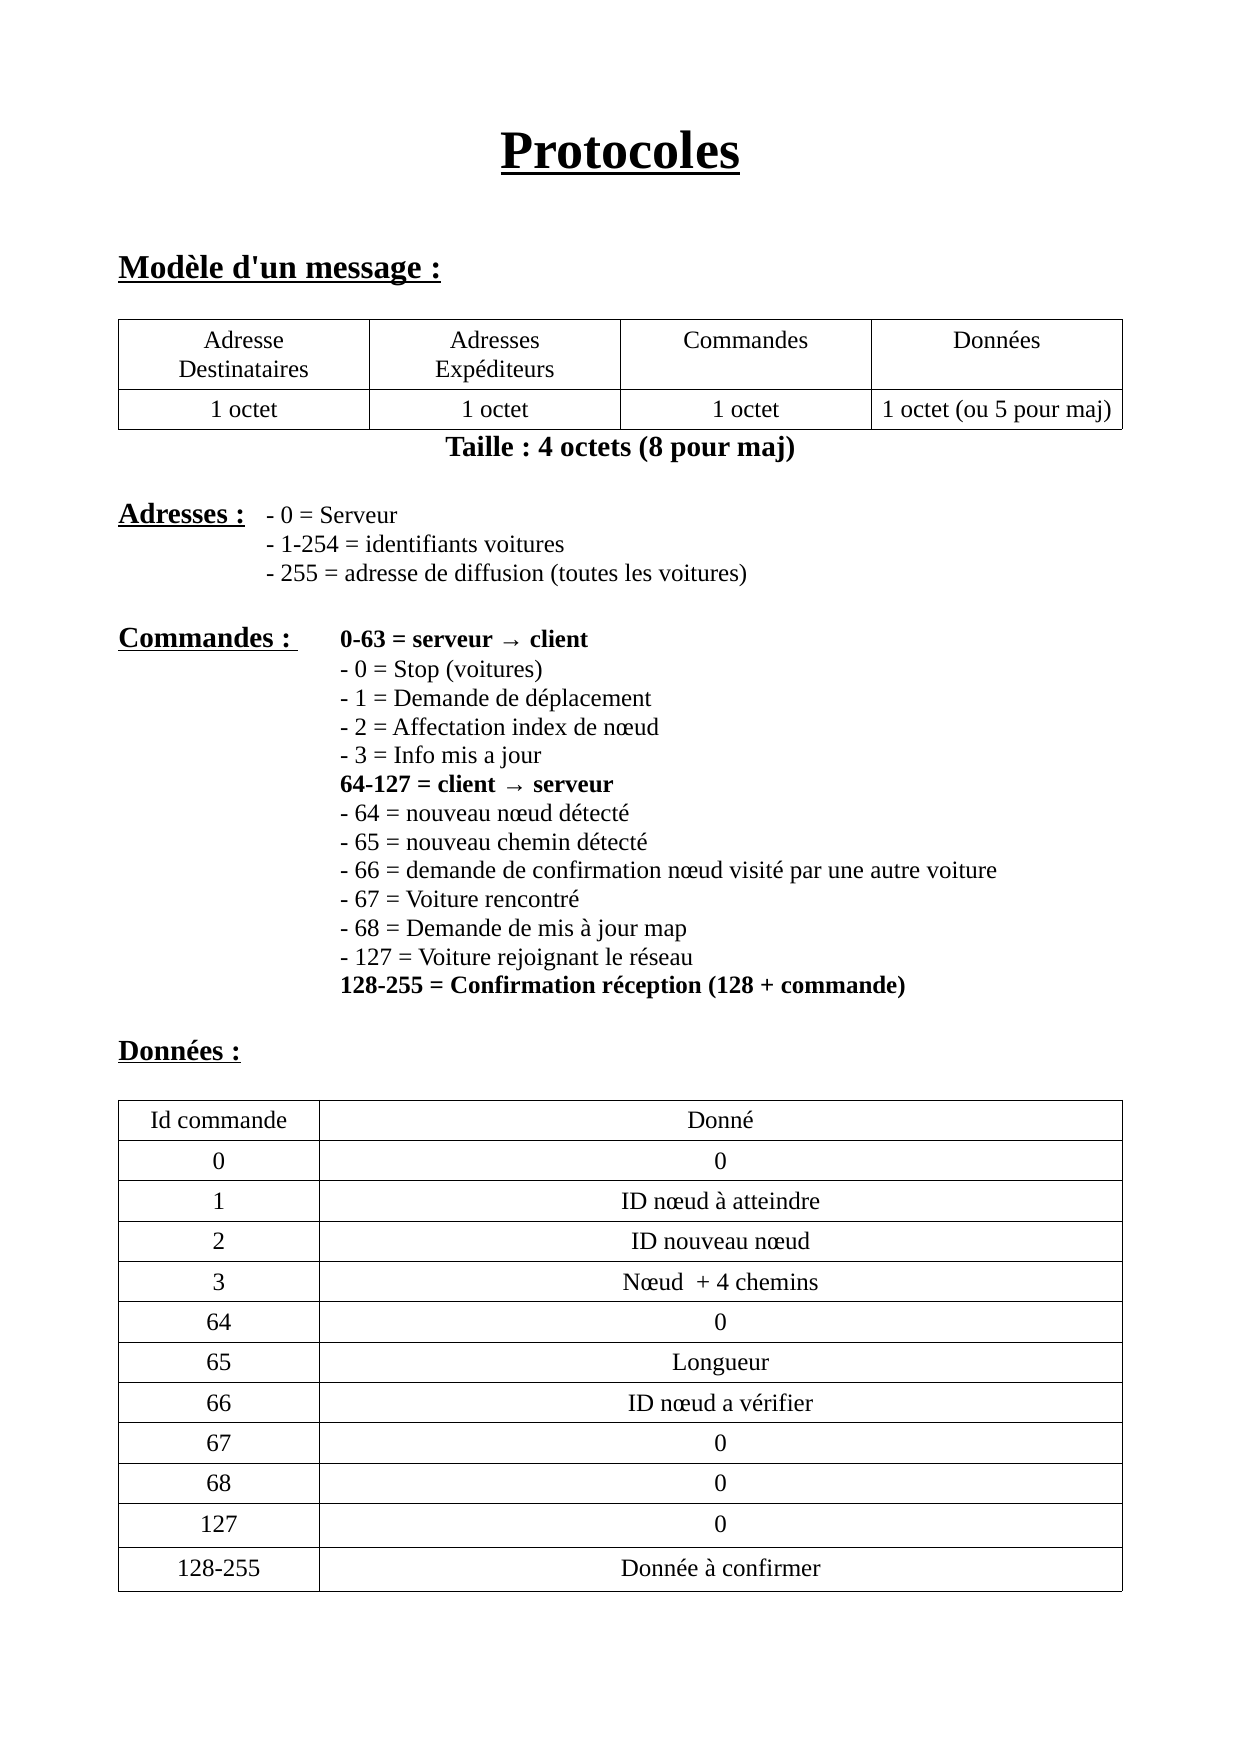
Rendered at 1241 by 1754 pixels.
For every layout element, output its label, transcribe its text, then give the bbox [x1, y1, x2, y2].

text - 3 = Info mis a jour [118, 740, 1122, 769]
text Adresses : - 0 = Serveur [118, 496, 1122, 529]
text Modèle d'un message : [118, 247, 1122, 286]
text - 64 = nouveau nœud détecté [118, 798, 1122, 827]
table_header Adresses Expéditeurs [370, 320, 620, 388]
text Données : [118, 1033, 1122, 1066]
table_cell 64 [119, 1302, 319, 1342]
table_cell 1 octet [370, 390, 620, 429]
text - 1 = Demande de déplacement [118, 683, 1122, 712]
table_cell 1 octet [119, 390, 369, 429]
table_cell 1 octet [621, 390, 871, 429]
table_cell 127 [119, 1504, 319, 1547]
table_cell 0 [119, 1141, 319, 1180]
table_header Adresse Destinataires [119, 320, 369, 388]
text - 67 = Voiture rencontré [118, 884, 1122, 913]
text - 2 = Affectation index de nœud [118, 712, 1122, 740]
table_cell 3 [119, 1262, 319, 1301]
table_cell ID nœud a vérifier [320, 1383, 1122, 1422]
text - 0 = Stop (voitures) [118, 654, 1122, 683]
text - 68 = Demande de mis à jour map [118, 913, 1122, 942]
table_cell 65 [119, 1343, 319, 1382]
table_cell 66 [119, 1383, 319, 1422]
table_cell ID nœud à atteindre [320, 1181, 1122, 1221]
text - 1-254 = identifiants voitures [118, 529, 1122, 558]
table_cell 68 [119, 1464, 319, 1503]
table_cell Donnée à confirmer [320, 1548, 1122, 1591]
text - 255 = adresse de diffusion (toutes les voitures) [118, 558, 1122, 587]
table_header Données [872, 320, 1122, 388]
table_cell 0 [320, 1504, 1122, 1547]
text - 66 = demande de confirmation nœud visité par une autre voiture [118, 855, 1122, 884]
table_header Commandes [621, 320, 871, 388]
table_cell 0 [320, 1302, 1122, 1342]
text Taille : 4 octets (8 pour maj) [118, 430, 1122, 462]
table_cell 0 [320, 1141, 1122, 1180]
text Commandes : 0-63 = serveur → client [118, 621, 1122, 654]
text - 65 = nouveau chemin détecté [118, 827, 1122, 855]
table_cell 0 [320, 1423, 1122, 1462]
table_header Donné [320, 1101, 1122, 1140]
table_cell 128-255 [119, 1548, 319, 1591]
text Protocoles [118, 118, 1122, 180]
table_header Id commande [119, 1101, 319, 1140]
text 64-127 = client → serveur [118, 769, 1122, 798]
table_cell 1 [119, 1181, 319, 1221]
table_cell Longueur [320, 1343, 1122, 1382]
table_cell 67 [119, 1423, 319, 1462]
table_cell Nœud + 4 chemins [320, 1262, 1122, 1301]
text - 127 = Voiture rejoignant le réseau [118, 942, 1122, 970]
table_cell 1 octet (ou 5 pour maj) [872, 390, 1122, 429]
table_cell ID nouveau nœud [320, 1222, 1122, 1261]
table_cell 0 [320, 1464, 1122, 1503]
text 128-255 = Confirmation réception (128 + commande) [118, 970, 1122, 999]
table_cell 2 [119, 1222, 319, 1261]
